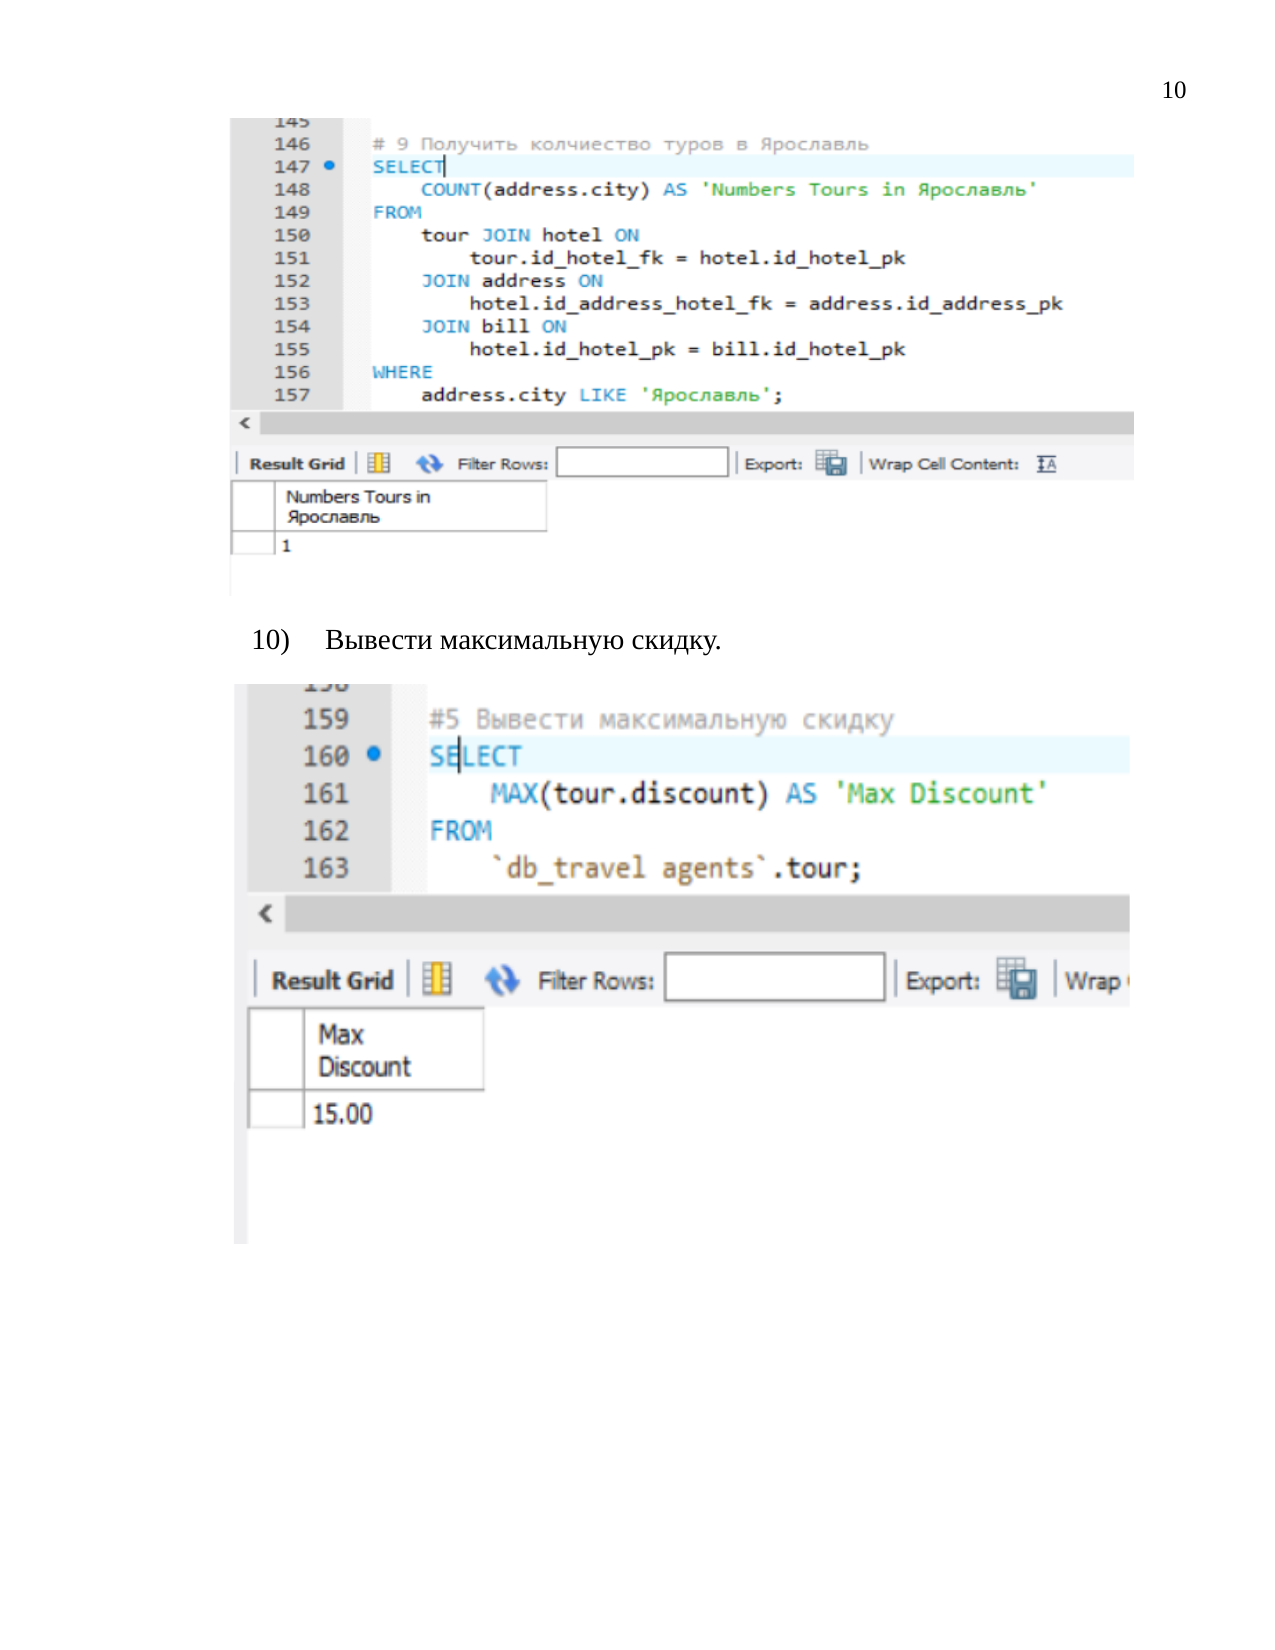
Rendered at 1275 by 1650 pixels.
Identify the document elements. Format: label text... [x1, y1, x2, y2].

text 10) Вывести максимальную скидку. [177, 622, 1186, 656]
